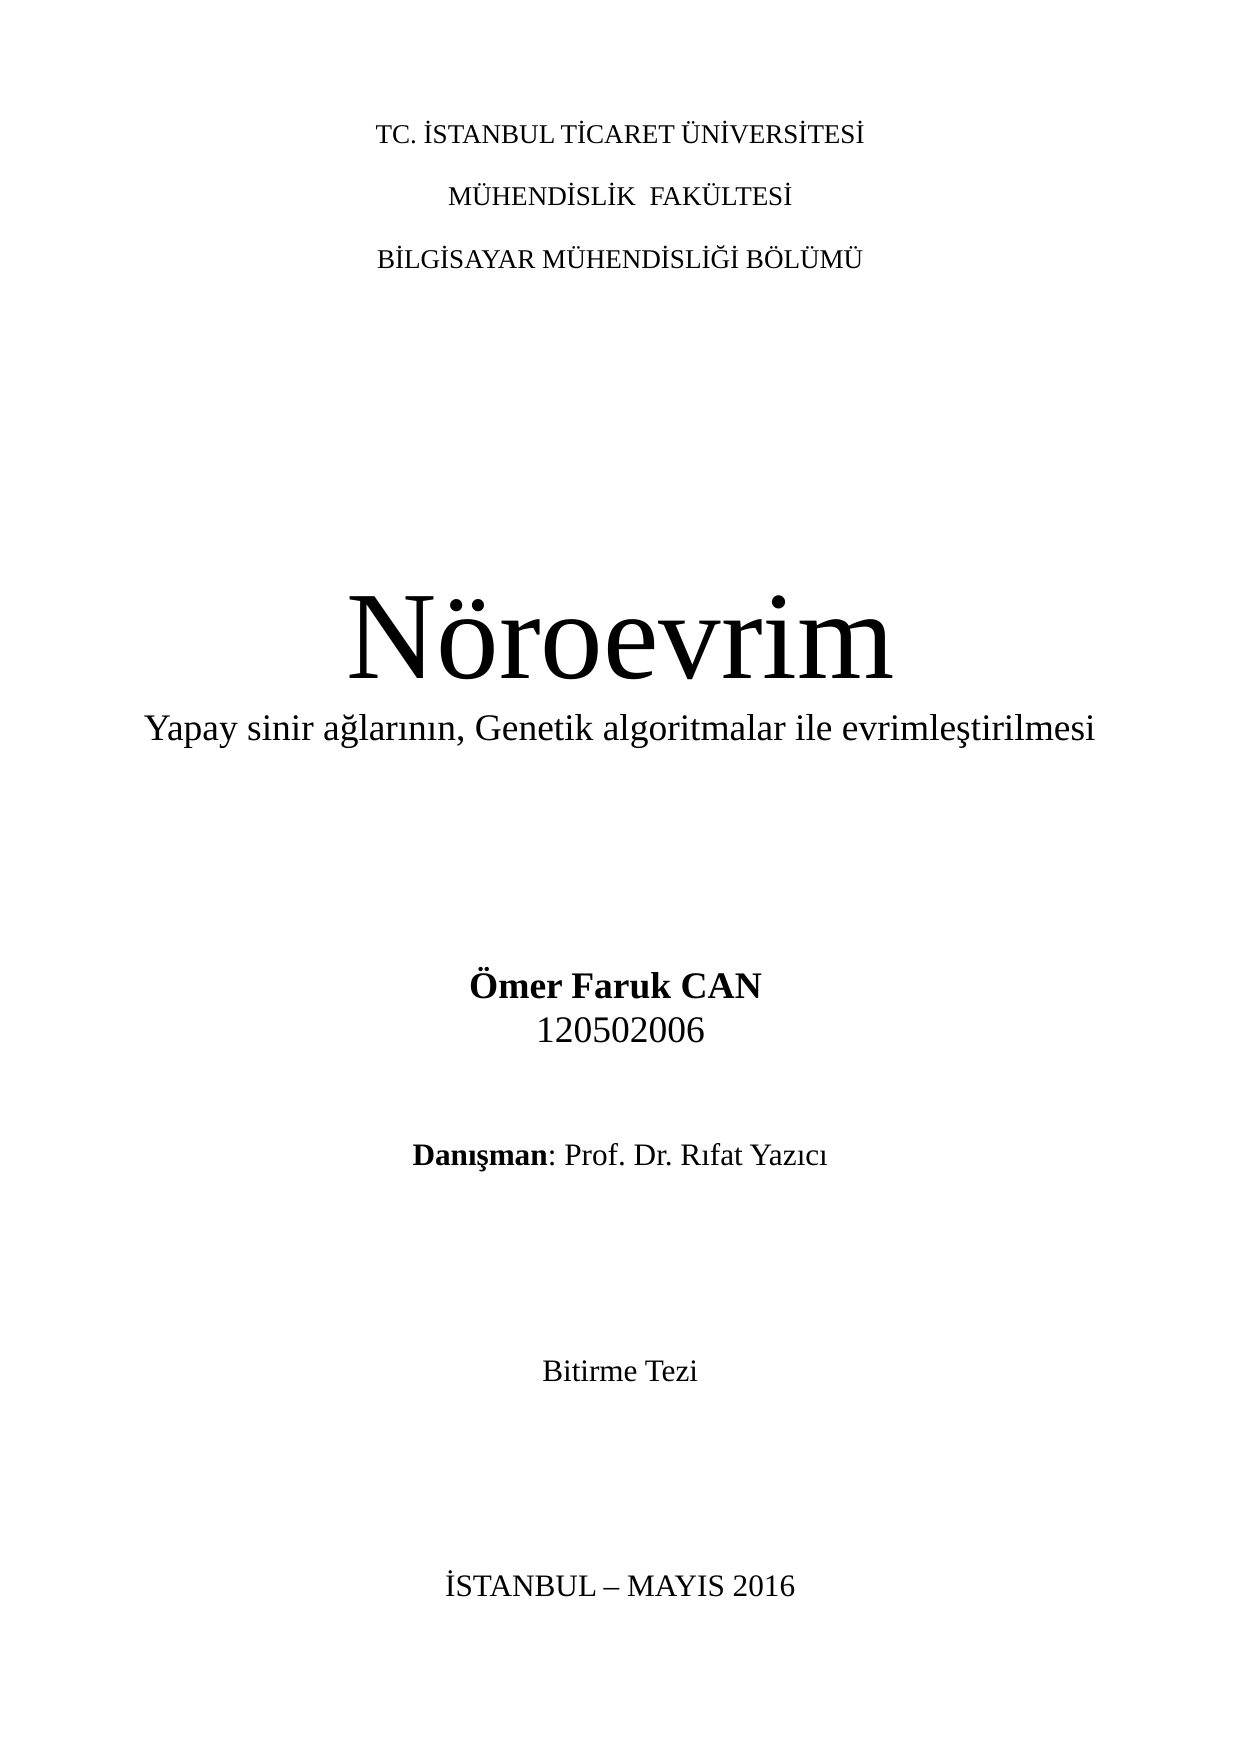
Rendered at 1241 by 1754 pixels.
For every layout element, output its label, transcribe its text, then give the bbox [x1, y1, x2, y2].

text Yapay sinir ağlarının, Genetik algoritmalar ile evrimleştirilmesi [118, 705, 1122, 748]
text 120502006 [118, 1007, 1122, 1050]
text BİLGİSAYAR MÜHENDİSLİĞİ BÖLÜMÜ [118, 243, 1122, 274]
text TC. İSTANBUL TİCARET ÜNİVERSİTESİ [118, 118, 1122, 149]
text Danışman: Prof. Dr. Rıfat Yazıcı [118, 1136, 1122, 1172]
text İSTANBUL – MAYIS 2016 [118, 1568, 1122, 1603]
text Ömer Faruk CAN [118, 964, 1122, 1007]
text Bitirme Tezi [118, 1352, 1122, 1388]
text MÜHENDİSLİK FAKÜLTESİ [118, 180, 1122, 212]
text Nöroevrim [118, 561, 1122, 705]
